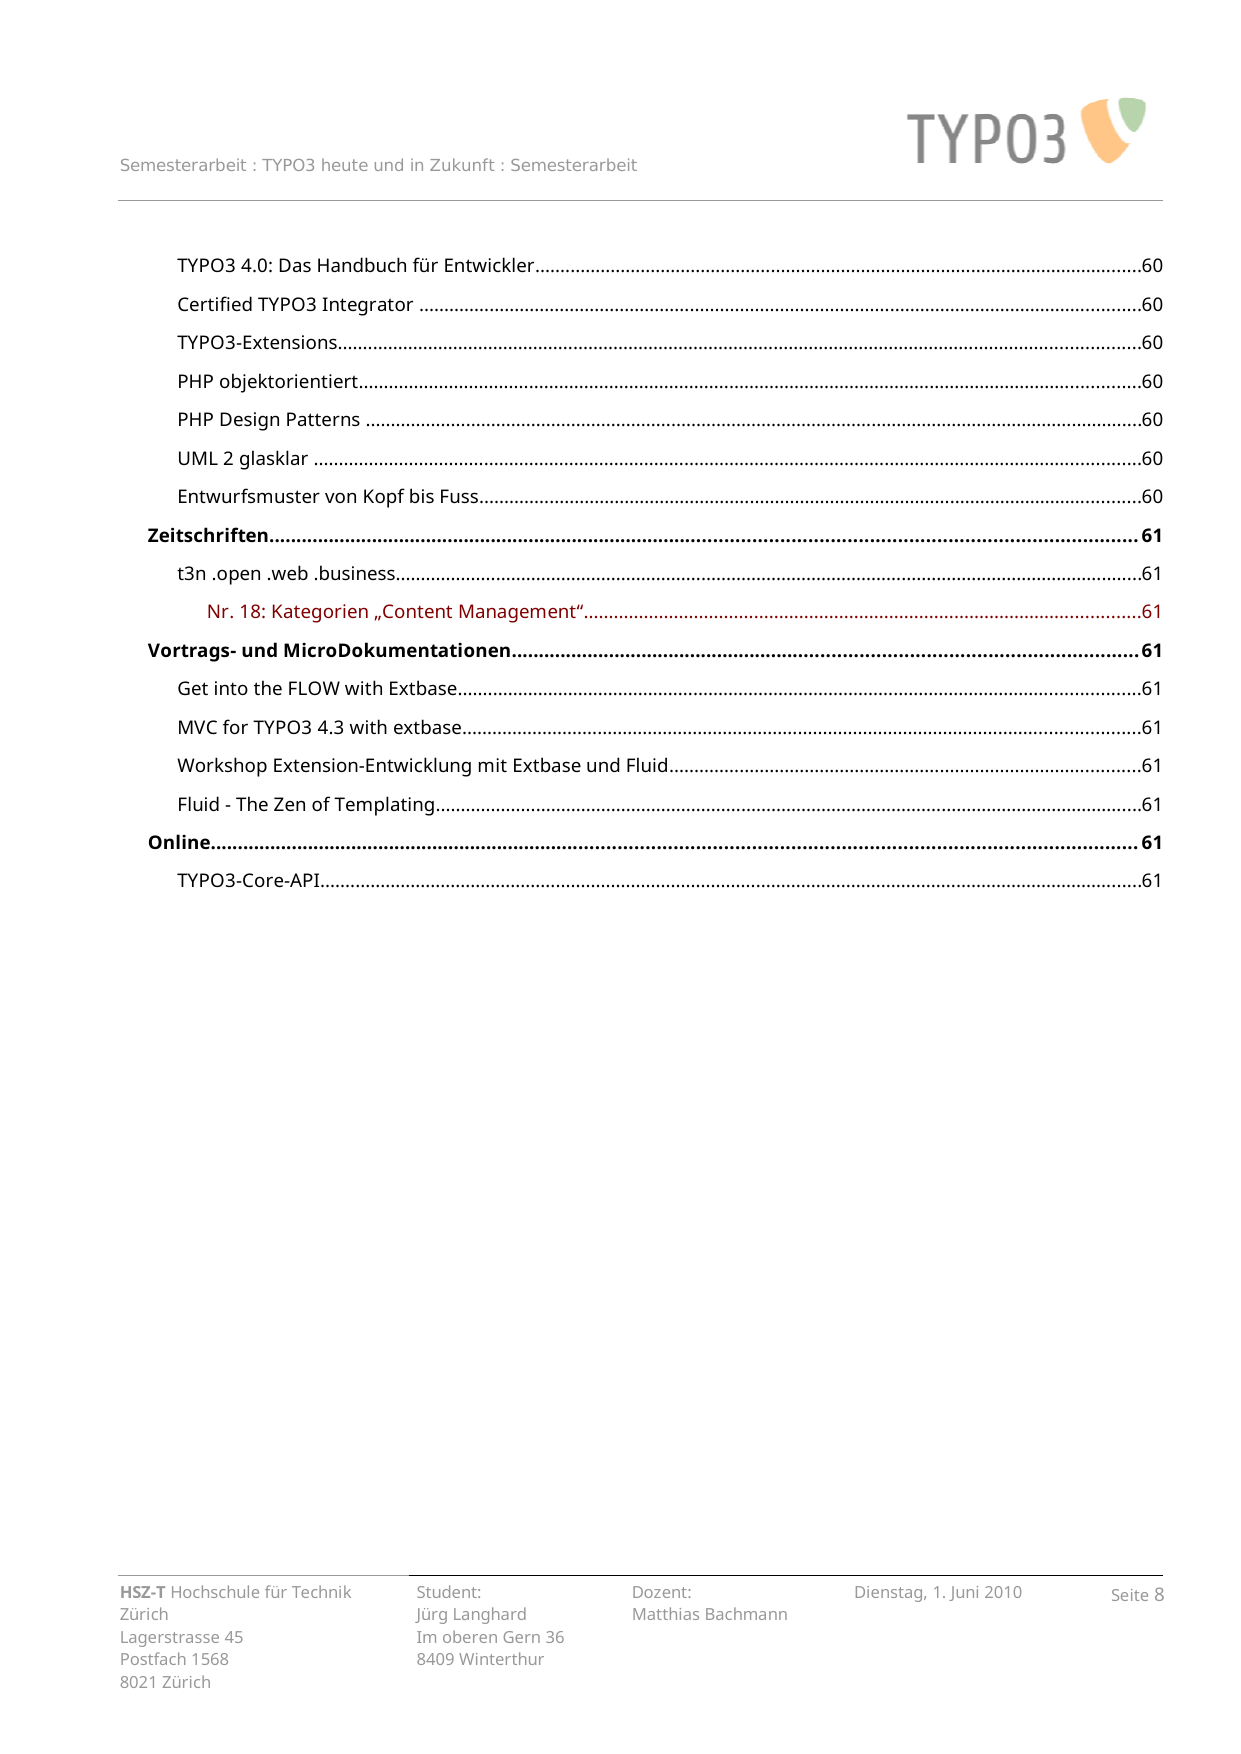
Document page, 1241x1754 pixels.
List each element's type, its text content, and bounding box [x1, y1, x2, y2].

text Entwurfsmuster von Kopf bis Fuss 60 [177, 483, 1163, 509]
text Vortrags- und MicroDokumentationen 61 [148, 637, 1163, 663]
text PHP Design Patterns 60 [177, 406, 1163, 432]
text Workshop Extension-Entwicklung mit Extbase und Fluid 61 [177, 752, 1163, 778]
text Certified TYPO3 Integrator 60 [177, 291, 1163, 317]
text UML 2 glasklar 60 [177, 444, 1163, 471]
text MVC for TYPO3 4.3 with extbase 61 [177, 714, 1163, 740]
text Fluid - The Zen of Templating 61 [177, 791, 1163, 817]
picture [870, 65, 1149, 195]
text Zeitschriften 61 [148, 521, 1163, 547]
text TYPO3 4.0: Das Handbuch für Entwickler 60 [177, 252, 1163, 278]
text Online 61 [148, 829, 1163, 855]
text PHP objektorientiert 60 [177, 368, 1163, 394]
text TYPO3-Extensions 60 [177, 329, 1163, 355]
text Nr. 18: Kategorien „Content Management“ 61 [207, 598, 1163, 624]
text TYPO3-Core-API 61 [177, 867, 1163, 893]
text t3n .open .web .business 61 [177, 560, 1163, 586]
text Get into the FLOW with Extbase 61 [177, 675, 1163, 701]
